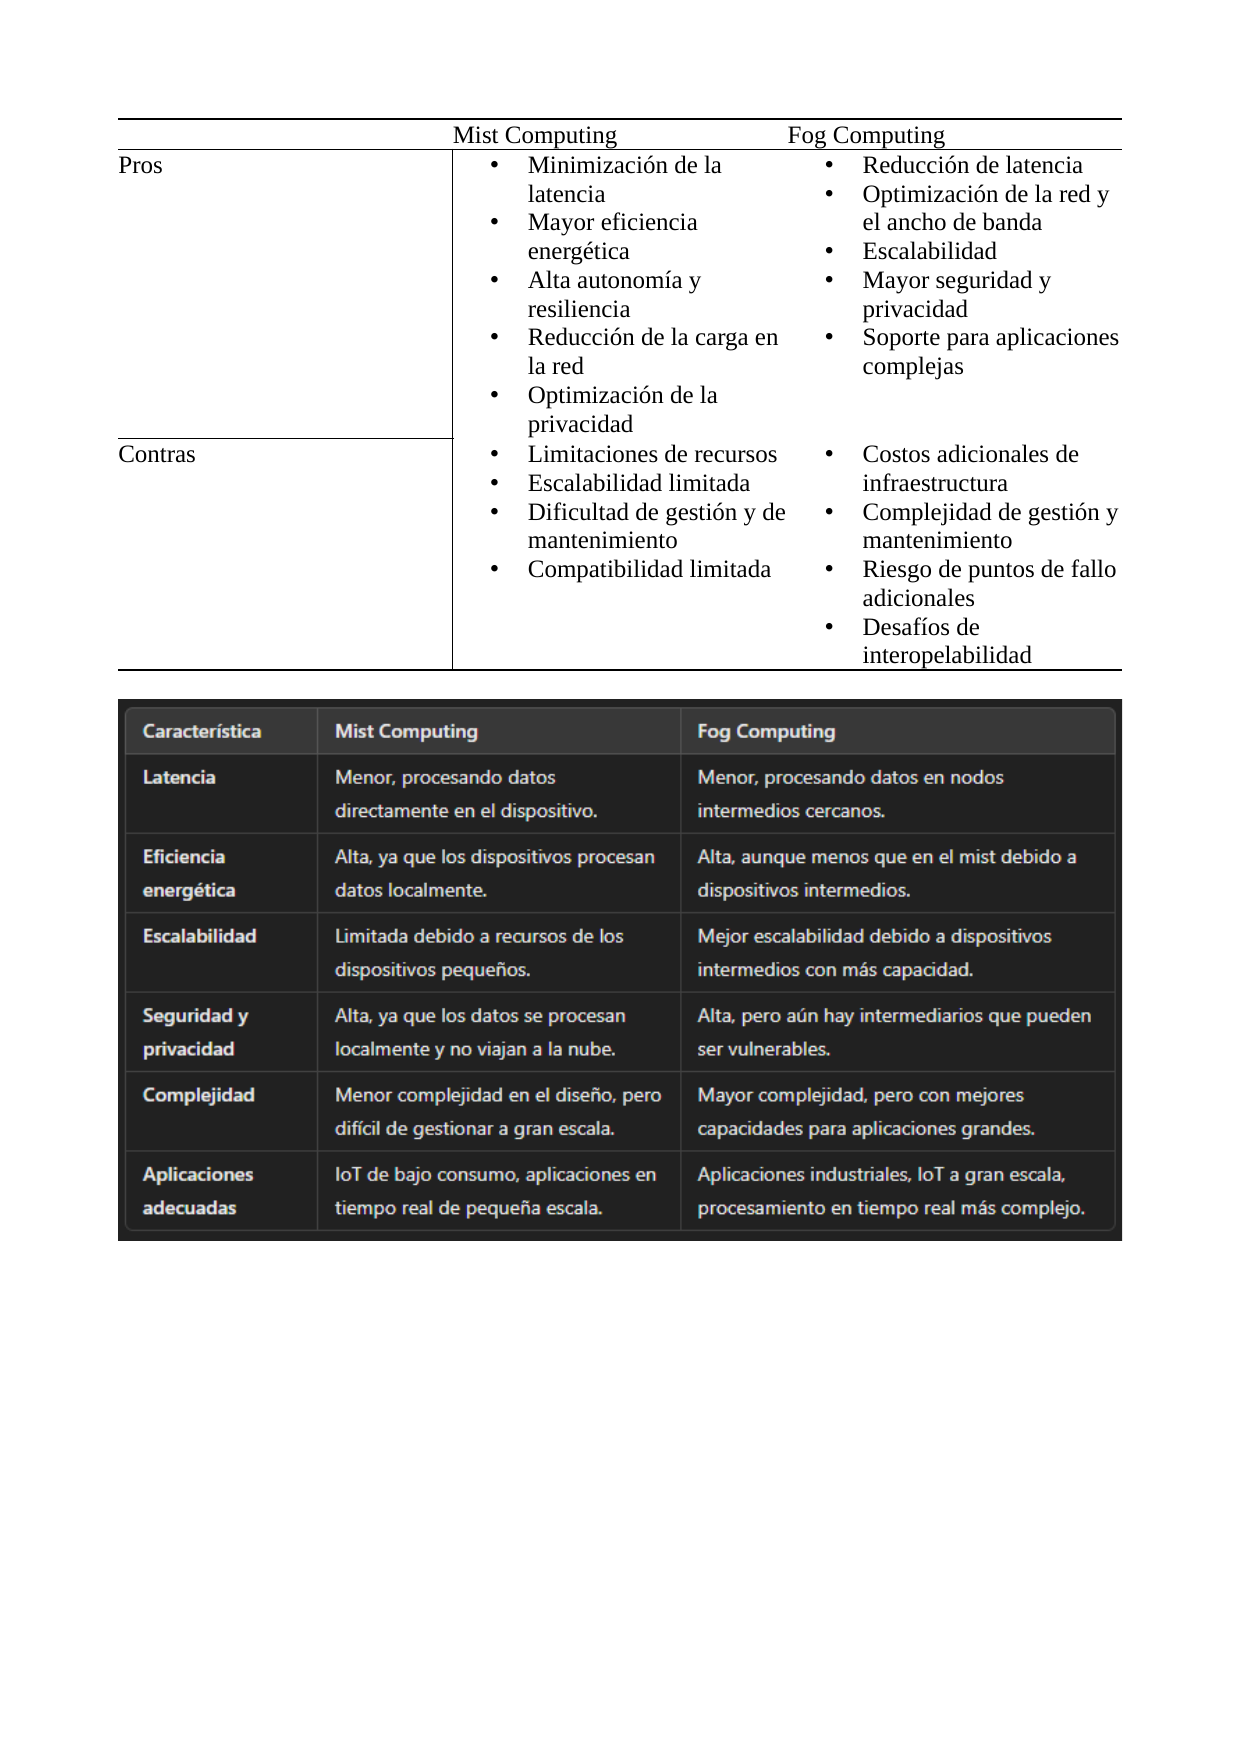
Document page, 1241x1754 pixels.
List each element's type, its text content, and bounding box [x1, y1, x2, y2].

table_cell Contras [118, 439, 452, 669]
table_header [118, 120, 453, 148]
table_cell Costos adicionales de infraestructura Complejidad de gestión y mantenimiento Riesgo de puntos de fallo adicionales Desafíos de interopelabilidad [788, 438, 1122, 669]
table_cell Pros [118, 150, 452, 437]
table_cell Limitaciones de recursos Escalabilidad limitada Dificultad de gestión y de mantenimiento Compatibilidad limitada [453, 438, 787, 669]
table_cell Minimización de la latencia Mayor eficiencia energética Alta autonomía y resiliencia Reducción de la carga en la red Optimización de la privacidad [453, 150, 787, 437]
table_header Mist Computing [453, 120, 787, 148]
table_header Fog Computing [788, 120, 1122, 148]
table_cell Reducción de latencia Optimización de la red y el ancho de banda Escalabilidad Mayor seguridad y privacidad Soporte para aplicaciones complejas [788, 150, 1122, 437]
picture [118, 699, 1123, 1241]
